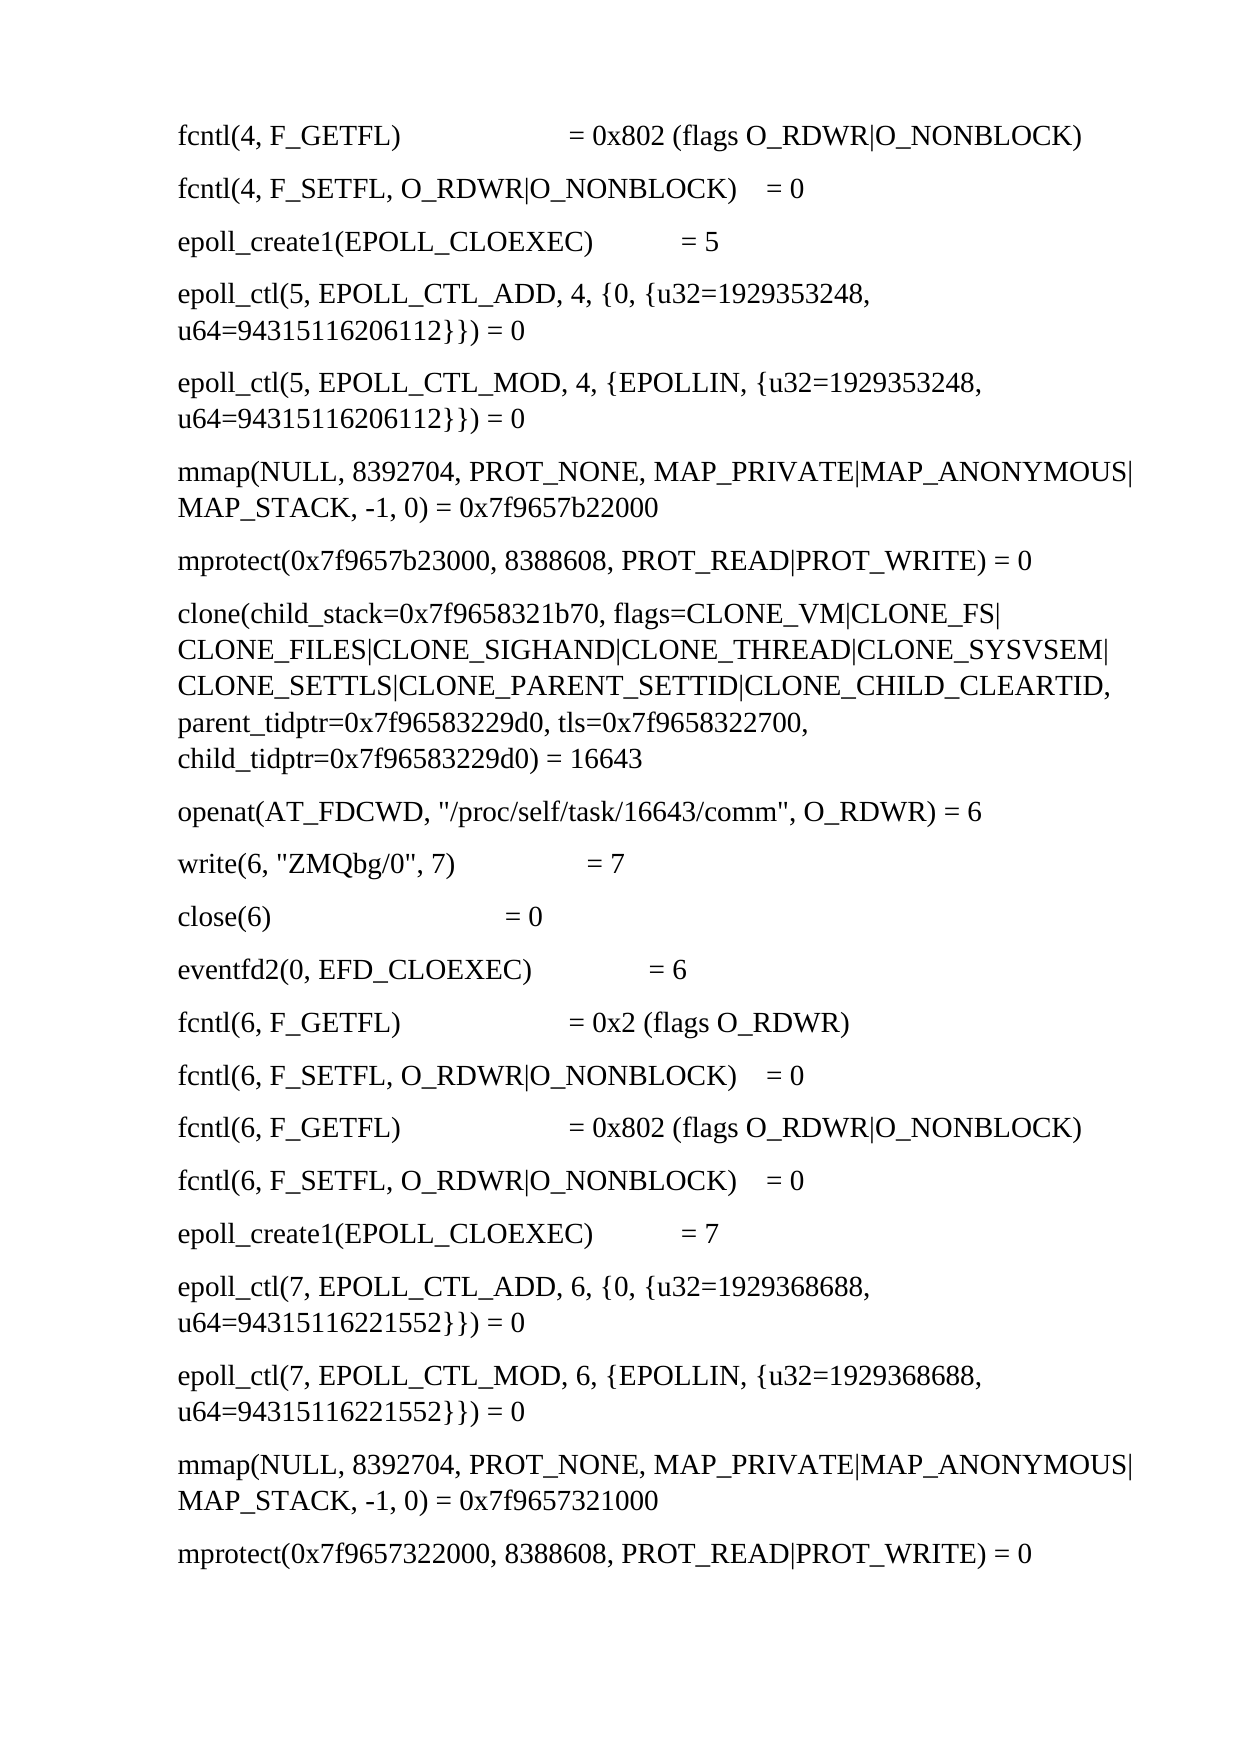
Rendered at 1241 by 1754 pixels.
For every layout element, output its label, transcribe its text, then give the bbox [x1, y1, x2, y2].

text mmap(NULL, 8392704, PROT_NONE, MAP_PRIVATE|MAP_ANONYMOUS|MAP_STACK, -1, 0) = 0x7f9657b22000 [177, 454, 1152, 524]
text mprotect(0x7f9657b23000, 8388608, PROT_READ|PROT_WRITE) = 0 [177, 543, 1152, 577]
text fcntl(4, F_GETFL) = 0x802 (flags O_RDWR|O_NONBLOCK) [177, 118, 1152, 152]
text epoll_ctl(5, EPOLL_CTL_ADD, 4, {0, {u32=1929353248, u64=94315116206112}}) = 0 [177, 277, 1152, 346]
text fcntl(6, F_SETFL, O_RDWR|O_NONBLOCK) = 0 [177, 1058, 1152, 1091]
text mprotect(0x7f9657322000, 8388608, PROT_READ|PROT_WRITE) = 0 [177, 1536, 1152, 1569]
text eventfd2(0, EFD_CLOEXEC) = 6 [177, 952, 1152, 986]
text fcntl(6, F_SETFL, O_RDWR|O_NONBLOCK) = 0 [177, 1163, 1152, 1197]
text epoll_ctl(7, EPOLL_CTL_MOD, 6, {EPOLLIN, {u32=1929368688, u64=94315116221552}}) = 0 [177, 1358, 1152, 1428]
text epoll_ctl(5, EPOLL_CTL_MOD, 4, {EPOLLIN, {u32=1929353248, u64=94315116206112}}) = 0 [177, 366, 1152, 435]
text write(6, "ZMQbg/0", 7) = 7 [177, 846, 1152, 880]
text mmap(NULL, 8392704, PROT_NONE, MAP_PRIVATE|MAP_ANONYMOUS|MAP_STACK, -1, 0) = 0x7f9657321000 [177, 1447, 1152, 1517]
text clone(child_stack=0x7f9658321b70, flags=CLONE_VM|CLONE_FS|CLONE_FILES|CLONE_SIGHAND|CLONE_THREAD|CLONE_SYSVSEM|CLONE_SETTLS|CLONE_PARENT_SETTID|CLONE_CHILD_CLEARTID, parent_tidptr=0x7f96583229d0, tls=0x7f9658322700, child_tidptr=0x7f96583229d0) = 16643 [177, 596, 1152, 774]
text epoll_create1(EPOLL_CLOEXEC) = 7 [177, 1216, 1152, 1250]
text epoll_create1(EPOLL_CLOEXEC) = 5 [177, 224, 1152, 257]
text fcntl(4, F_SETFL, O_RDWR|O_NONBLOCK) = 0 [177, 171, 1152, 204]
text epoll_ctl(7, EPOLL_CTL_ADD, 6, {0, {u32=1929368688, u64=94315116221552}}) = 0 [177, 1269, 1152, 1339]
text fcntl(6, F_GETFL) = 0x802 (flags O_RDWR|O_NONBLOCK) [177, 1111, 1152, 1144]
text openat(AT_FDCWD, "/proc/self/task/16643/comm", O_RDWR) = 6 [177, 794, 1152, 827]
text fcntl(6, F_GETFL) = 0x2 (flags O_RDWR) [177, 1005, 1152, 1038]
text close(6) = 0 [177, 899, 1152, 933]
